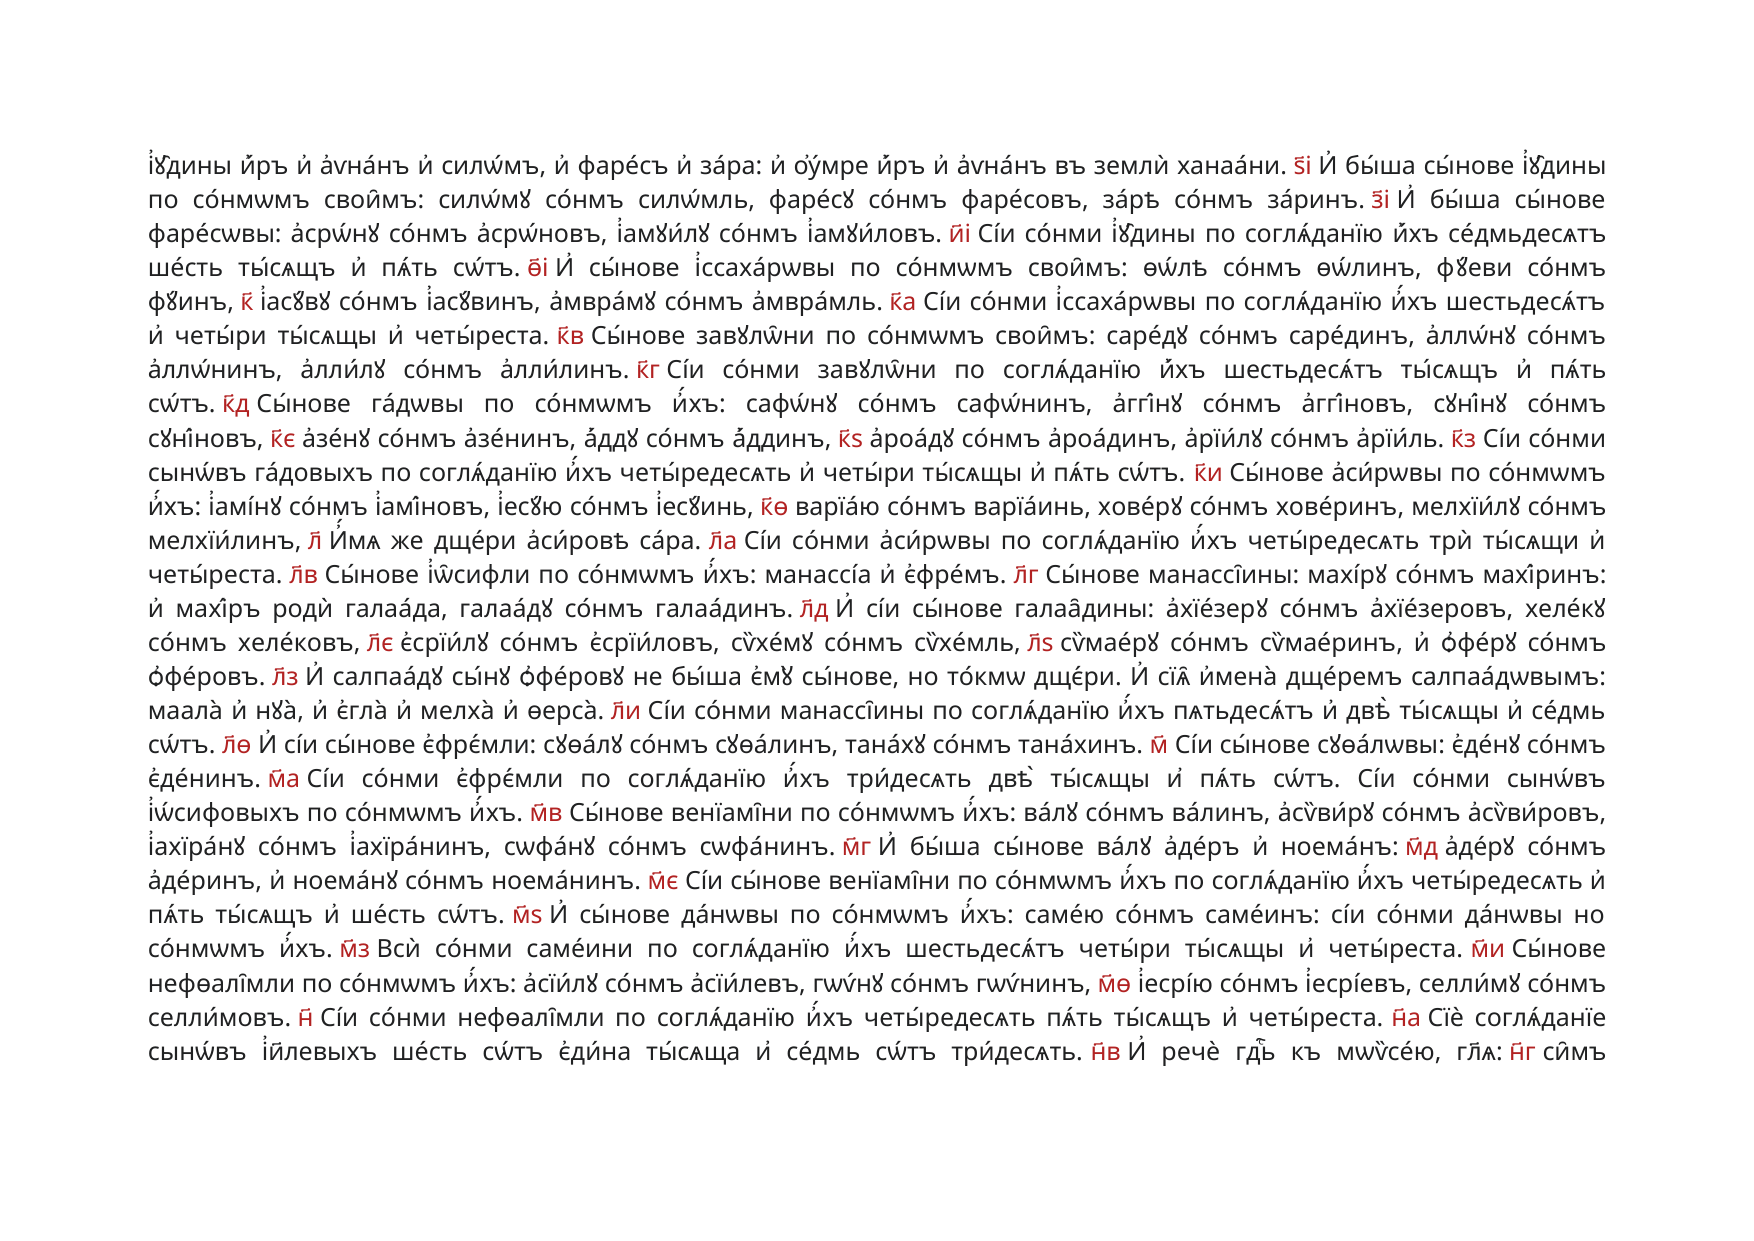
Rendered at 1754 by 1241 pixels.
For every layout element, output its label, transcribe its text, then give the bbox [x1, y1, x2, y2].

text і҆ꙋ̑дины и҆́ръ и҆ а҆ѵна́нъ и҆ силѡ́мъ, и҆ фаре́съ и҆ за́ра: и҆ ѹ҆́мре и҆́ръ и҆ а҆ѵна́нъ въ землѝ ханаа́ни. ѕ҃і И҆ бы́ша сы́нове і҆ꙋ̑дины по со́нмѡмъ свои̑мъ: силѡ́мꙋ со́нмъ силѡ́мль, фаре́сꙋ со́нмъ фаре́совъ, за́рѣ со́нмъ за́ринъ. з҃і И҆ бы́ша сы́нове фаре́сѡвы: а҆срѡ́нꙋ со́нмъ а҆срѡ́новъ, і҆амꙋи́лꙋ со́нмъ і҆амꙋи́ловъ. и҃і Сі́и со́нми і҆ꙋ̑дины по соглѧ́данїю и҆́хъ се́дмьдесѧтъ ше́сть ты́сѧщъ и҆ пѧ́ть сѡ́тъ. ѳ҃і И҆ сы́нове і҆ссаха́рѡвы по со́нмѡмъ свои̑мъ: ѳѡ́лѣ со́нмъ ѳѡ́линъ, фꙋ́еви со́нмъ фꙋ́инъ, к҃ і҆асꙋ́вꙋ со́нмъ і҆асꙋ́винъ, а҆мвра́мꙋ со́нмъ а҆мвра́мль. к҃а Сі́и со́нми і҆ссаха́рѡвы по соглѧ́данїю и҆́хъ шестьдесѧ́тъ и҆ четы́ри ты́сѧщы и҆ четы́реста. к҃в Сы́нове завꙋлѡ̑ни по со́нмѡмъ свои̑мъ: саре́дꙋ со́нмъ саре́динъ, а҆ллѡ́нꙋ со́нмъ а҆ллѡ́нинъ, а҆лли́лꙋ со́нмъ а҆лли́линъ. к҃г Сі́и со́нми завꙋлѡ̑ни по соглѧ́данїю и҆́хъ шестьдесѧ́тъ ты́сѧщъ и҆ пѧ́ть сѡ́тъ. к҃д Сы́нове га́дѡвы по со́нмѡмъ и҆́хъ: сафѡ́нꙋ со́нмъ сафѡ́нинъ, а҆ггі́нꙋ со́нмъ а҆ггі́новъ, сꙋні́нꙋ со́нмъ сꙋні́новъ, к҃є а҆зе́нꙋ со́нмъ а҆зе́нинъ, а҆́ддꙋ со́нмъ а҆́ддинъ, к҃ѕ а҆роа́дꙋ со́нмъ а҆роа́динъ, а҆рїи́лꙋ со́нмъ а҆рїи́ль. к҃з Сі́и со́нми сынѡ́въ га́довыхъ по соглѧ́данїю и҆́хъ четы́редесѧть и҆ четы́ри ты́сѧщы и҆ пѧ́ть сѡ́тъ. к҃и Сы́нове а҆си́рѡвы по со́нмѡмъ и҆́хъ: і҆амі́нꙋ со́нмъ і҆амі́новъ, і҆есꙋ́ю со́нмъ і҆есꙋ́инь, к҃ѳ варїа́ю со́нмъ варїа́инь, хове́рꙋ со́нмъ хове́ринъ, мелхїи́лꙋ со́нмъ мелхїи́линъ, л҃ И҆́мѧ же дще́ри а҆си́ровѣ са́ра. л҃а Сі́и со́нми а҆си́рѡвы по соглѧ́данїю и҆́хъ четы́редесѧть трѝ ты́сѧщи и҆ четы́реста. л҃в Сы́нове і҆ѡ̑сифли по со́нмѡмъ и҆́хъ: манассі́а и҆ є҆фре́мъ. л҃г Сы́нове манассі̑ины: махі́рꙋ со́нмъ махі́ринъ: и҆ махі́ръ родѝ галаа́да, галаа́дꙋ со́нмъ галаа́динъ. л҃д И҆ сі́и сы́нове галаа̑дины: а҆хїе́зерꙋ со́нмъ а҆хїе́зеровъ, хеле́кꙋ со́нмъ хеле́ковъ, л҃є є҆срїи́лꙋ со́нмъ є҆срїи́ловъ, сѷхе́мꙋ со́нмъ сѷхе́мль, л҃ѕ сѷмае́рꙋ со́нмъ сѷмае́ринъ, и҆ ѻ҆фе́рꙋ со́нмъ ѻ҆фе́ровъ. л҃з И҆ салпаа́дꙋ сы́нꙋ ѻ҆фе́ровꙋ не бы́ша є҆мꙋ̀ сы́нове, но то́кмѡ дщє́ри. И҆ сїѧ̑ и҆мена̀ дще́ремъ салпаа́дѡвымъ: маала̀ и҆ нꙋа̀, и҆ є҆гла̀ и҆ мелха̀ и҆ ѳерса̀. л҃и Сі́и со́нми манассі̑ины по соглѧ́данїю и҆́хъ пѧтьдесѧ́тъ и҆ двѣ̀ ты́сѧщы и҆ се́дмь сѡ́тъ. л҃ѳ И҆ сі́и сы́нове є҆фрє́мли: сꙋѳа́лꙋ со́нмъ сꙋѳа́линъ, тана́хꙋ со́нмъ тана́хинъ. м҃ Сі́и сы́нове сꙋѳа́лѡвы: є҆де́нꙋ со́нмъ є҆де́нинъ. м҃а Сі́и со́нми є҆фрє́мли по соглѧ́данїю и҆́хъ три́десѧть двѣ̀ ты́сѧщы и҆ пѧ́ть сѡ́тъ. Сі́и со́нми сынѡ́въ і҆ѡ́сифовыхъ по со́нмѡмъ и҆́хъ. м҃в Сы́нове венїамі̑ни по со́нмѡмъ и҆́хъ: ва́лꙋ со́нмъ ва́линъ, а҆сѷви́рꙋ со́нмъ а҆сѷви́ровъ, і҆ахїра́нꙋ со́нмъ і҆ахїра́нинъ, сѡфа́нꙋ со́нмъ сѡфа́нинъ. м҃г И҆ бы́ша сы́нове ва́лꙋ а҆де́ръ и҆ ноема́нъ: м҃д а҆де́рꙋ со́нмъ а҆де́ринъ, и҆ ноема́нꙋ со́нмъ ноема́нинъ. м҃є Сі́и сы́нове венїамі̑ни по со́нмѡмъ и҆́хъ по соглѧ́данїю и҆́хъ четы́редесѧть и҆ пѧ́ть ты́сѧщъ и҆ ше́сть сѡ́тъ. м҃ѕ И҆ сы́нове да́нѡвы по со́нмѡмъ и҆́хъ: саме́ю со́нмъ саме́инъ: сі́и со́нми да́нѡвы но со́нмѡмъ и҆́хъ. м҃з Всѝ со́нми саме́ини по соглѧ́данїю и҆́хъ шестьдесѧ́тъ четы́ри ты́сѧщы и҆ четы́реста. м҃и Сы́нове нефѳалі̑мли по со́нмѡмъ и҆́хъ: а҆сїи́лꙋ со́нмъ а҆сїи́левъ, гѡѵ́нꙋ со́нмъ гѡѵ́нинъ, м҃ѳ і҆есрі́ю со́нмъ і҆есрі́евъ, селли́мꙋ со́нмъ селли́мовъ. н҃ Сі́и со́нми нефѳалі̑мли по соглѧ́данїю и҆́хъ четы́редесѧть пѧ́ть ты́сѧщъ и҆ четы́реста. н҃а Сїѐ соглѧ́данїе сынѡ́въ і҆и҃левыхъ ше́сть сѡ́тъ є҆ди́на ты́сѧща и҆ се́дмь сѡ́тъ три́десѧть. н҃в И҆ речѐ гдⷭ҇ь къ мѡѷсе́ю, гл҃ѧ: н҃г си̑мъ [148, 148, 1606, 1067]
